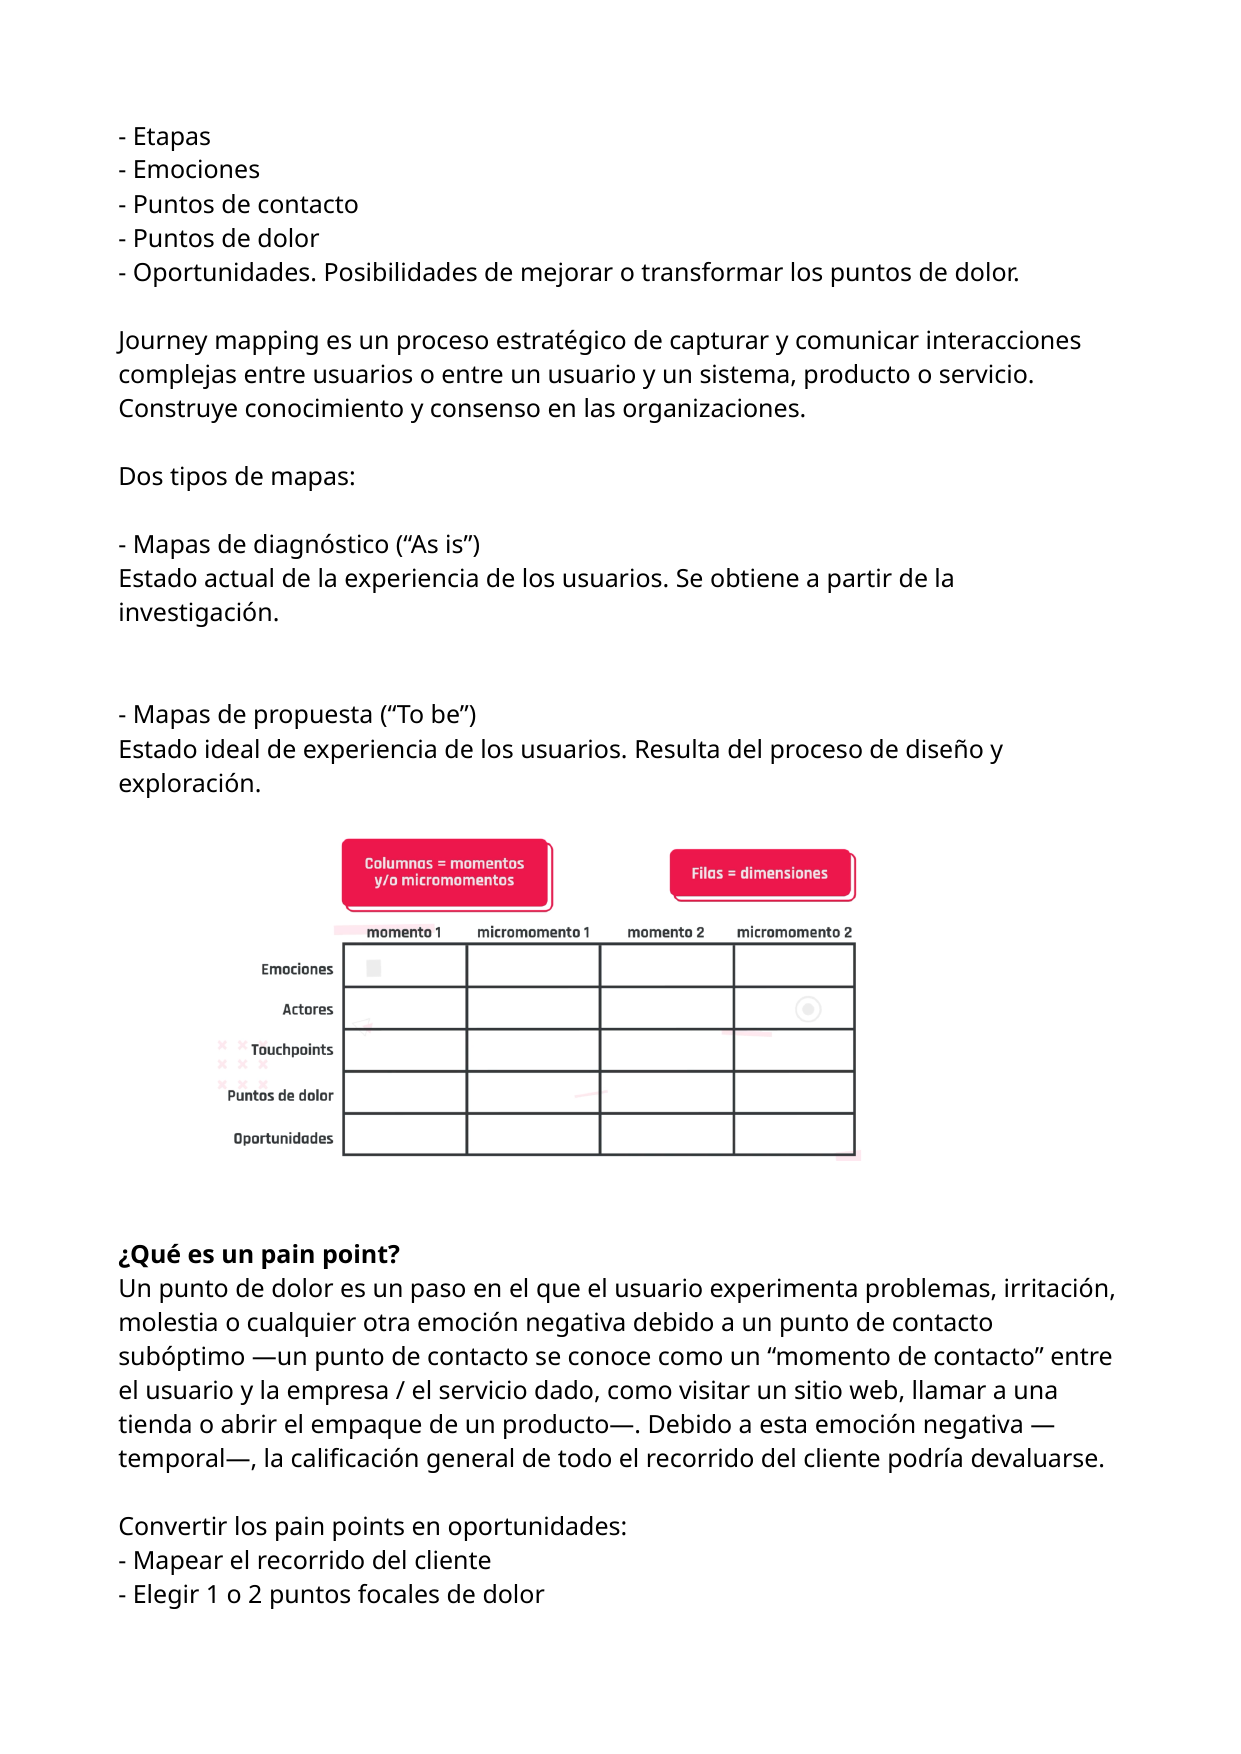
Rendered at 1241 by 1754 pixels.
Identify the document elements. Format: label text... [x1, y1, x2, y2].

text Estado actual de la experiencia de los usuarios. Se obtiene a partir de la investigación. [118, 561, 1122, 629]
text Convertir los pain points en oportunidades: [118, 1509, 1122, 1543]
text - Puntos de contacto [118, 186, 1122, 220]
text - Etapas [118, 118, 1122, 152]
text - Mapas de diagnóstico (“As is”) [118, 527, 1122, 561]
text Estado ideal de experiencia de los usuarios. Resulta del proceso de diseño y exploración. [118, 731, 1122, 799]
picture [213, 833, 862, 1161]
text - Elegir 1 o 2 puntos focales de dolor [118, 1577, 1122, 1611]
text - Puntos de dolor [118, 220, 1122, 254]
text Journey mapping es un proceso estratégico de capturar y comunicar interacciones complejas entre usuarios o entre un usuario y un sistema, producto o servicio. Construye conocimiento y consenso en las organizaciones. [118, 322, 1122, 425]
text ¿Qué es un pain point? [118, 1236, 1122, 1270]
text Dos tipos de mapas: [118, 459, 1122, 493]
text - Oportunidades. Posibilidades de mejorar o transformar los puntos de dolor. [118, 254, 1122, 288]
text - Mapear el recorrido del cliente [118, 1543, 1122, 1577]
text Un punto de dolor es un paso en el que el usuario experimenta problemas, irritación, molestia o cualquier otra emoción negativa debido a un punto de contacto subóptimo —un punto de contacto se conoce como un “momento de contacto” entre el usuario y la empresa / el servicio dado, como visitar un sitio web, llamar a una tienda o abrir el empaque de un producto—. Debido a esta emoción negativa —temporal—, la calificación general de todo el recorrido del cliente podría devaluarse. [118, 1270, 1122, 1475]
text - Emociones [118, 152, 1122, 186]
text - Mapas de propuesta (“To be”) [118, 697, 1122, 731]
